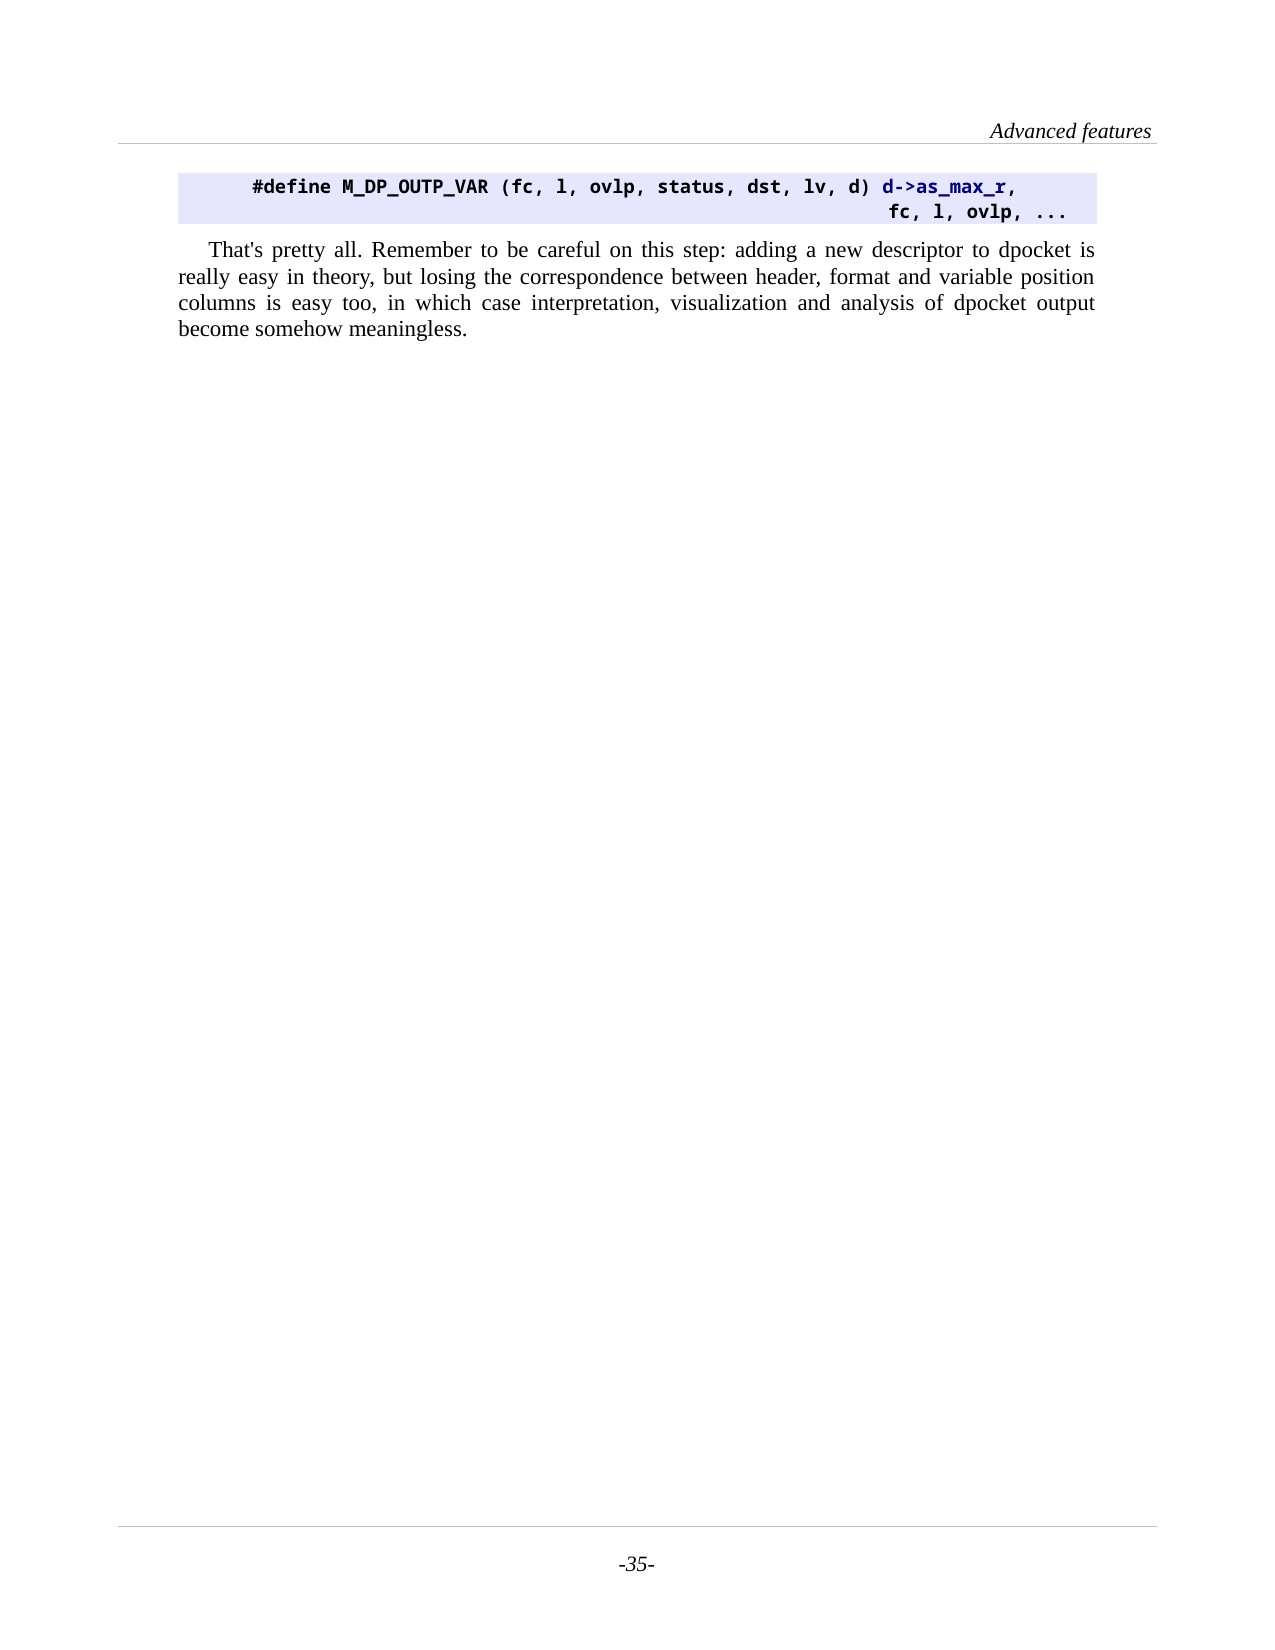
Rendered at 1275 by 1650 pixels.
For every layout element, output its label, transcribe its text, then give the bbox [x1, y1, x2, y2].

text That's pretty all. Remember to be careful on this step: adding a new descriptor to dpocket is really easy in theory, but losing the correspondence between header, format and variable position columns is easy too, in which case interpretation, visualization and analysis of dpocket output become somehow meaningless. [178, 236, 1097, 342]
text #define M_DP_OUTP_VAR (fc, l, ovlp, status, dst, lv, d) d->as_max_r, fc, l, ovlp, ... [178, 173, 1097, 224]
